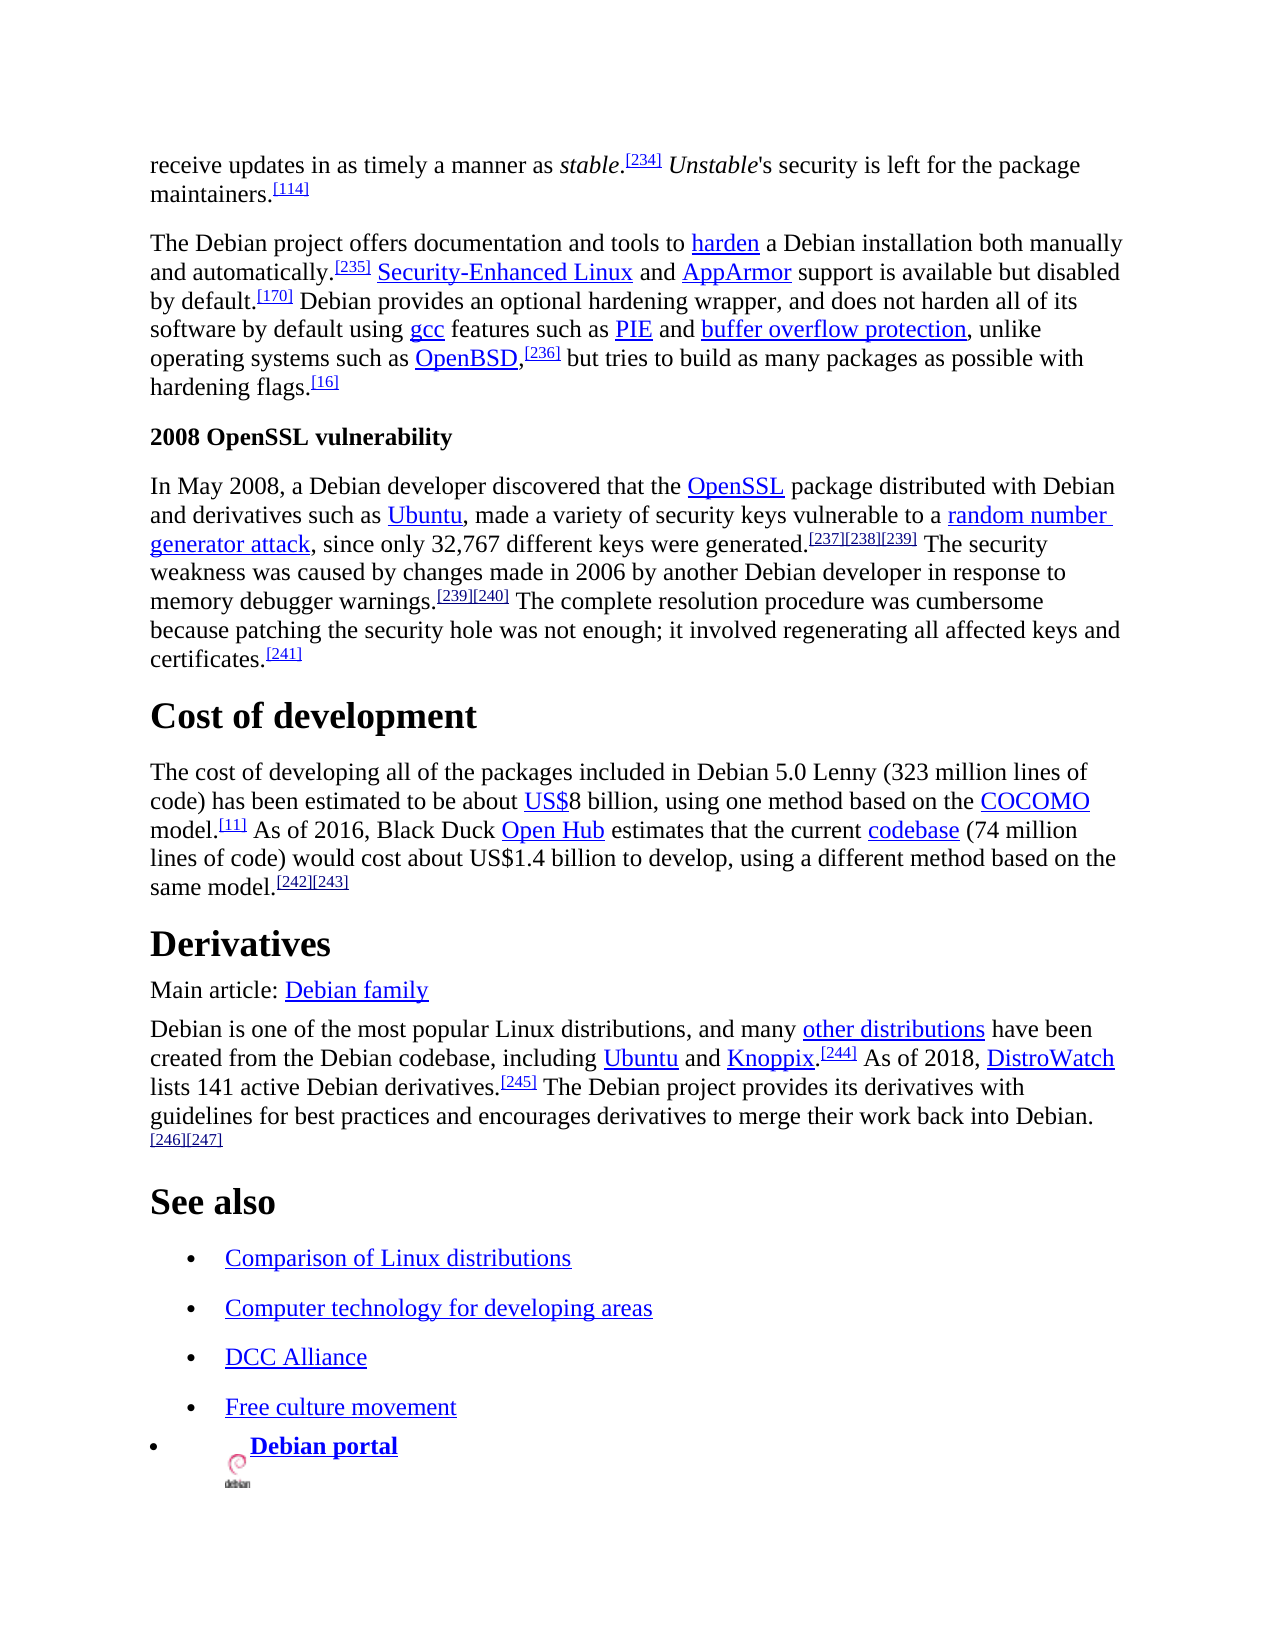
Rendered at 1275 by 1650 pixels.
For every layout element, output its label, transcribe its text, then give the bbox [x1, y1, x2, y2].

text Cost of development [150, 693, 1125, 736]
text receive updates in as timely a manner as stable.[234] Unstable's security is left for the package maintainers.[114] [150, 150, 1125, 207]
list Comparison of Linux distributions [187, 1243, 1125, 1272]
text Debian is one of the most popular Linux distributions, and many other distributions have been created from the Debian codebase, including Ubuntu and Knoppix.[244] As of 2018, DistroWatch lists 141 active Debian derivatives.[245] The Debian project provides its derivatives with guidelines for best practices and encourages derivatives to merge their work back into Debian.[246][247] [150, 1014, 1125, 1158]
text Derivatives [150, 922, 1125, 965]
text In May 2008, a Debian developer discovered that the OpenSSL package distributed with Debian and derivatives such as Ubuntu, made a variety of security keys vulnerable to a random number generator attack, since only 32,767 different keys were generated.[237][238][239] The security weakness was caused by changes made in 2006 by another Debian developer in response to memory debugger warnings.[239][240] The complete resolution procedure was cumbersome because patching the security hole was not enough; it involved regenerating all affected keys and certificates.[241] [150, 471, 1125, 672]
list Free culture movement [187, 1392, 1125, 1421]
text See also [150, 1179, 1125, 1222]
text 2008 OpenSSL vulnerability [150, 422, 1125, 450]
list DCC Alliance [187, 1342, 1125, 1371]
text The cost of developing all of the packages included in Debian 5.0 Lenny (323 million lines of code) has been estimated to be about US$8 billion, using one method based on the COCOMO model.[11] As of 2016, Black Duck Open Hub estimates that the current codebase (74 million lines of code) would cost about US$1.4 billion to develop, using a different method based on the same model.[242][243] [150, 757, 1125, 901]
list Debian portal [150, 1431, 1125, 1487]
text The Debian project offers documentation and tools to harden a Debian installation both manually and automatically.[235] Security-Enhanced Linux and AppArmor support is available but disabled by default.[170] Debian provides an optional hardening wrapper, and does not harden all of its software by default using gcc features such as PIE and buffer overflow protection, unlike operating systems such as OpenBSD,[236] but tries to build as many packages as possible with hardening flags.[16] [150, 228, 1125, 401]
list Computer technology for developing areas [187, 1293, 1125, 1321]
text Main article: Debian family [150, 975, 1125, 1004]
